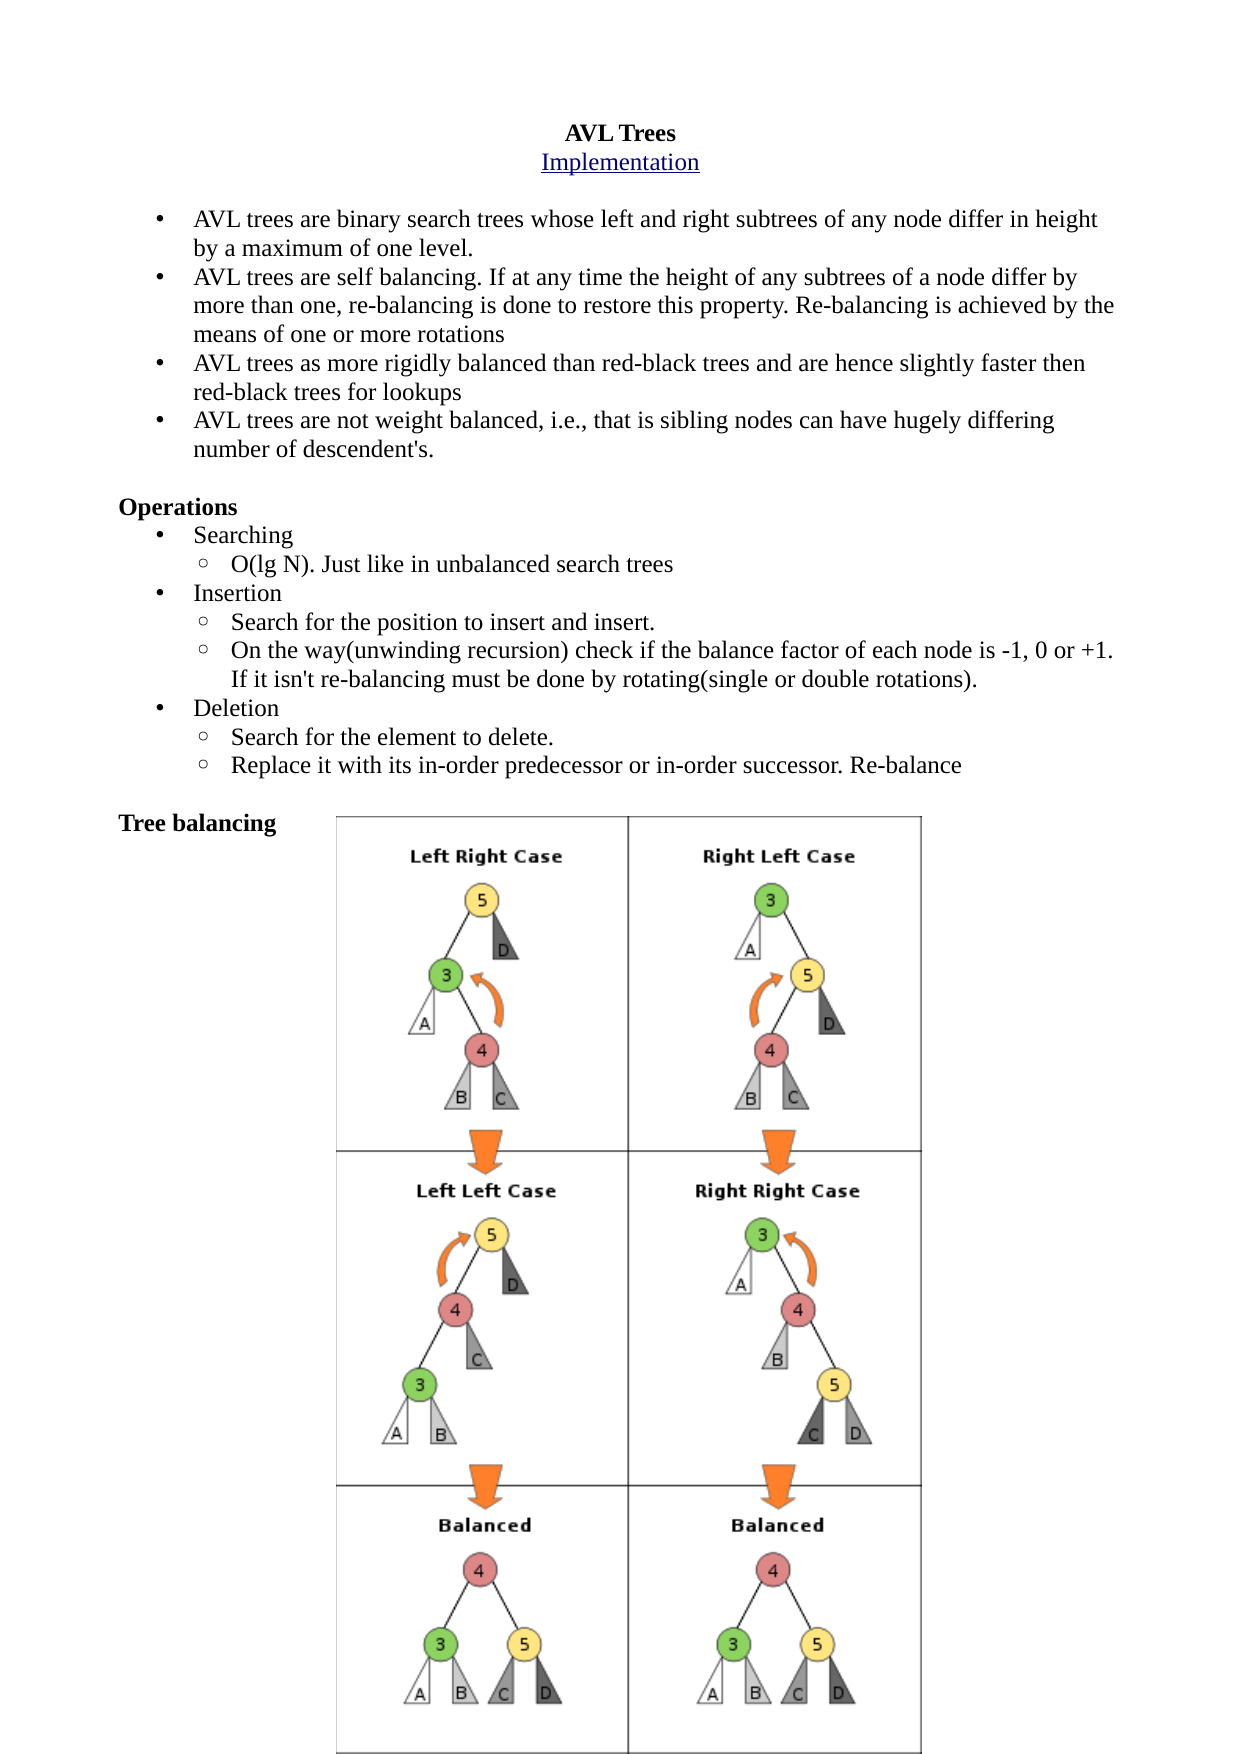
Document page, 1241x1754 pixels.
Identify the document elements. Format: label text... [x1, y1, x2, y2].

text AVL Trees [118, 118, 1122, 147]
list Searching [156, 521, 1122, 549]
list Search for the element to delete. [193, 722, 1122, 751]
list Replace it with its in-order predecessor or in-order successor. Re-balance [193, 751, 1122, 779]
text Tree balancing [118, 808, 1122, 837]
list On the way(unwinding recursion) check if the balance factor of each node is -1, 0 or +1. If it isn't re-balancing must be done by rotating(single or double rotations). [193, 636, 1122, 693]
list O(lg N). Just like in unbalanced search trees [193, 549, 1122, 578]
list Search for the position to insert and insert. [193, 607, 1122, 636]
list AVL trees are self balancing. If at any time the height of any subtrees of a node differ by more than one, re-balancing is done to restore this property. Re-balancing is achieved by the means of one or more rotations [156, 262, 1122, 348]
text Implementation [118, 147, 1122, 176]
list AVL trees are binary search trees whose left and right subtrees of any node differ in height by a maximum of one level. [156, 204, 1122, 262]
picture [336, 816, 922, 1754]
list Insertion [156, 578, 1122, 607]
list AVL trees are not weight balanced, i.e., that is sibling nodes can have hugely differing number of descendent's. [156, 406, 1122, 463]
text Operations [118, 492, 1122, 521]
list Deletion [156, 693, 1122, 722]
list AVL trees as more rigidly balanced than red-black trees and are hence slightly faster then red-black trees for lookups [156, 348, 1122, 406]
